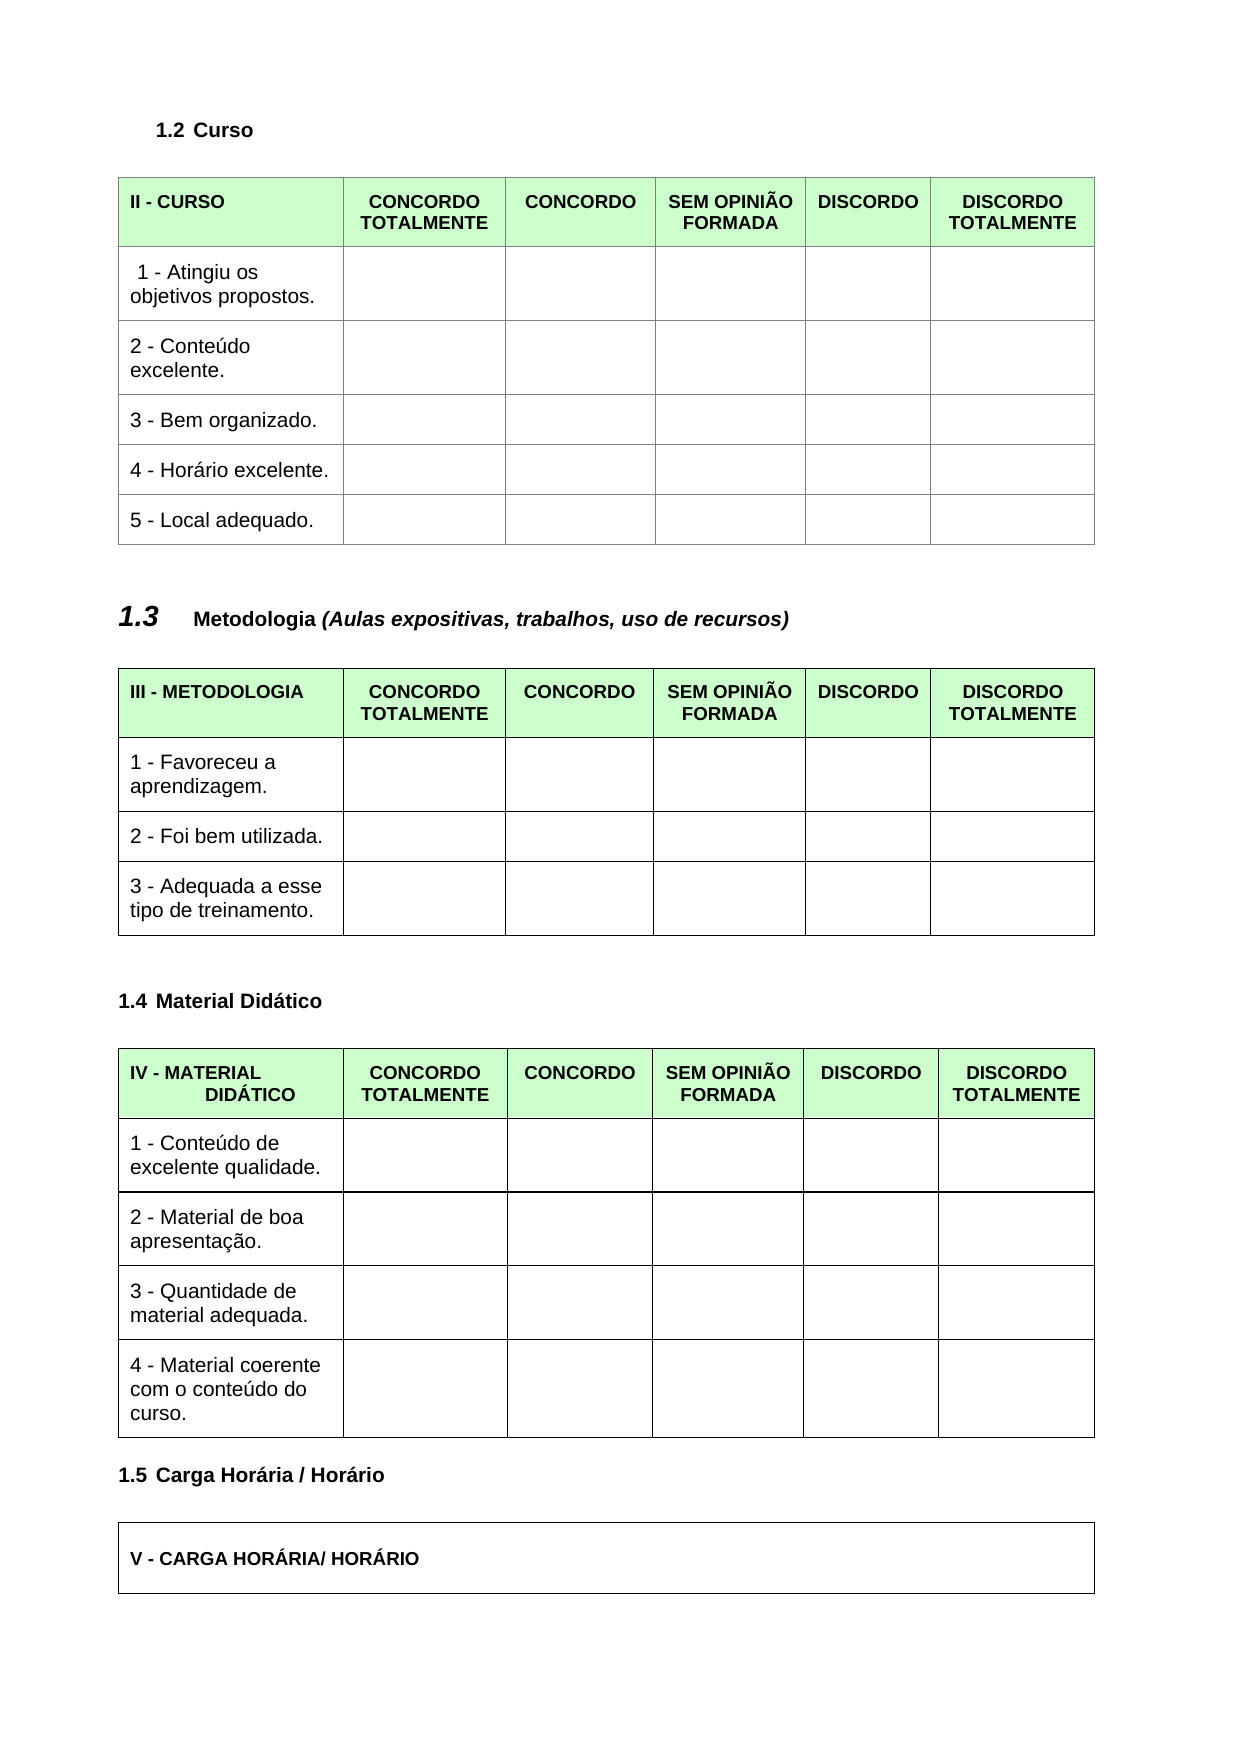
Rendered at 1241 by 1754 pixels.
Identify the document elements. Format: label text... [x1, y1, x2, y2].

table_cell [931, 738, 1094, 811]
table_cell 3 - Quantidade de material adequada. [119, 1266, 343, 1339]
table_cell [939, 1266, 1094, 1339]
table_header CONCORDO [508, 1049, 652, 1117]
subtitle Material Didático [118, 989, 1122, 1013]
table_cell [344, 1340, 507, 1437]
table_cell [344, 395, 505, 444]
table_header SEM OPINIÃO FORMADA [653, 1049, 803, 1117]
table_header DISCORDO TOTALMENTE [931, 178, 1094, 246]
table_cell [939, 1193, 1094, 1265]
table_cell 4 - Horário excelente. [119, 445, 343, 494]
table_cell [654, 738, 805, 811]
table_cell 2 - Conteúdo excelente. [119, 321, 343, 394]
table_header II - CURSO [119, 178, 343, 246]
table_cell [806, 862, 930, 934]
table_cell [344, 1193, 507, 1265]
table_header DISCORDO TOTALMENTE [939, 1049, 1094, 1117]
table_cell 1 - Favoreceu a aprendizagem. [119, 738, 343, 811]
table_cell 4 - Material coerente com o conteúdo do curso. [119, 1340, 343, 1437]
table_cell [508, 1193, 652, 1265]
table_header CONCORDO [506, 178, 655, 246]
table_cell [344, 738, 505, 811]
subtitle Metodologia (Aulas expositivas, trabalhos, uso de recursos) [118, 599, 1122, 632]
table_cell [506, 321, 655, 394]
table_cell [508, 1266, 652, 1339]
table_cell [656, 495, 805, 544]
table_cell [804, 1266, 938, 1339]
table_cell [656, 247, 805, 320]
table_cell [653, 1193, 803, 1265]
table_cell [806, 812, 930, 861]
table_cell [344, 247, 505, 320]
table_cell [344, 862, 505, 934]
table_cell [806, 445, 930, 494]
table_cell [653, 1119, 803, 1191]
table_cell [508, 1340, 652, 1437]
table_cell 2 - Material de boa apresentação. [119, 1193, 343, 1265]
table_cell [931, 247, 1094, 320]
table_cell [506, 495, 655, 544]
table_cell [506, 862, 653, 934]
table_cell [344, 1266, 507, 1339]
table_cell [931, 495, 1094, 544]
table_header CONCORDO TOTALMENTE [344, 669, 505, 737]
table_cell 1 - Conteúdo de excelente qualidade. [119, 1119, 343, 1191]
table_cell [656, 395, 805, 444]
table_header DISCORDO [806, 178, 930, 246]
table_cell [653, 1266, 803, 1339]
table_cell [654, 812, 805, 861]
table_cell [806, 395, 930, 444]
table_cell 5 - Local adequado. [119, 495, 343, 544]
table_cell [506, 738, 653, 811]
subtitle Carga Horária / Horário [118, 1463, 1122, 1487]
table_cell [506, 445, 655, 494]
table_cell [344, 445, 505, 494]
table_cell [344, 812, 505, 861]
table_cell [806, 321, 930, 394]
table_cell [806, 247, 930, 320]
table_cell [344, 1119, 507, 1191]
table_cell [804, 1340, 938, 1437]
table_cell [806, 495, 930, 544]
table_cell [939, 1340, 1094, 1437]
table_header IV - MATERIAL DIDÁTICO [119, 1049, 343, 1117]
table_header V - CARGA HORÁRIA/ HORÁRIO [119, 1523, 1094, 1593]
table_header DISCORDO TOTALMENTE [931, 669, 1094, 737]
table_cell [506, 812, 653, 861]
table_header III - METODOLOGIA [119, 669, 343, 737]
table_cell [654, 862, 805, 934]
table_cell [804, 1193, 938, 1265]
table_cell [344, 321, 505, 394]
table_cell 3 - Bem organizado. [119, 395, 343, 444]
table_cell [939, 1119, 1094, 1191]
table_cell [656, 321, 805, 394]
table_cell [344, 495, 505, 544]
table_header CONCORDO TOTALMENTE [344, 1049, 507, 1117]
table_header CONCORDO [506, 669, 653, 737]
table_cell [931, 812, 1094, 861]
table_cell [804, 1119, 938, 1191]
subtitle Curso [156, 118, 1122, 142]
table_cell [653, 1340, 803, 1437]
table_cell 1 - Atingiu os objetivos propostos. [119, 247, 343, 320]
table_cell [656, 445, 805, 494]
table_header CONCORDO TOTALMENTE [344, 178, 505, 246]
table_cell [931, 395, 1094, 444]
table_cell [931, 862, 1094, 934]
table_header SEM OPINIÃO FORMADA [656, 178, 805, 246]
table_cell [508, 1119, 652, 1191]
table_cell 2 - Foi bem utilizada. [119, 812, 343, 861]
table_header DISCORDO [804, 1049, 938, 1117]
table_cell 3 - Adequada a esse tipo de treinamento. [119, 862, 343, 934]
table_header SEM OPINIÃO FORMADA [654, 669, 805, 737]
table_cell [506, 395, 655, 444]
table_cell [931, 321, 1094, 394]
table_cell [931, 445, 1094, 494]
table_cell [806, 738, 930, 811]
table_cell [506, 247, 655, 320]
table_header DISCORDO [806, 669, 930, 737]
